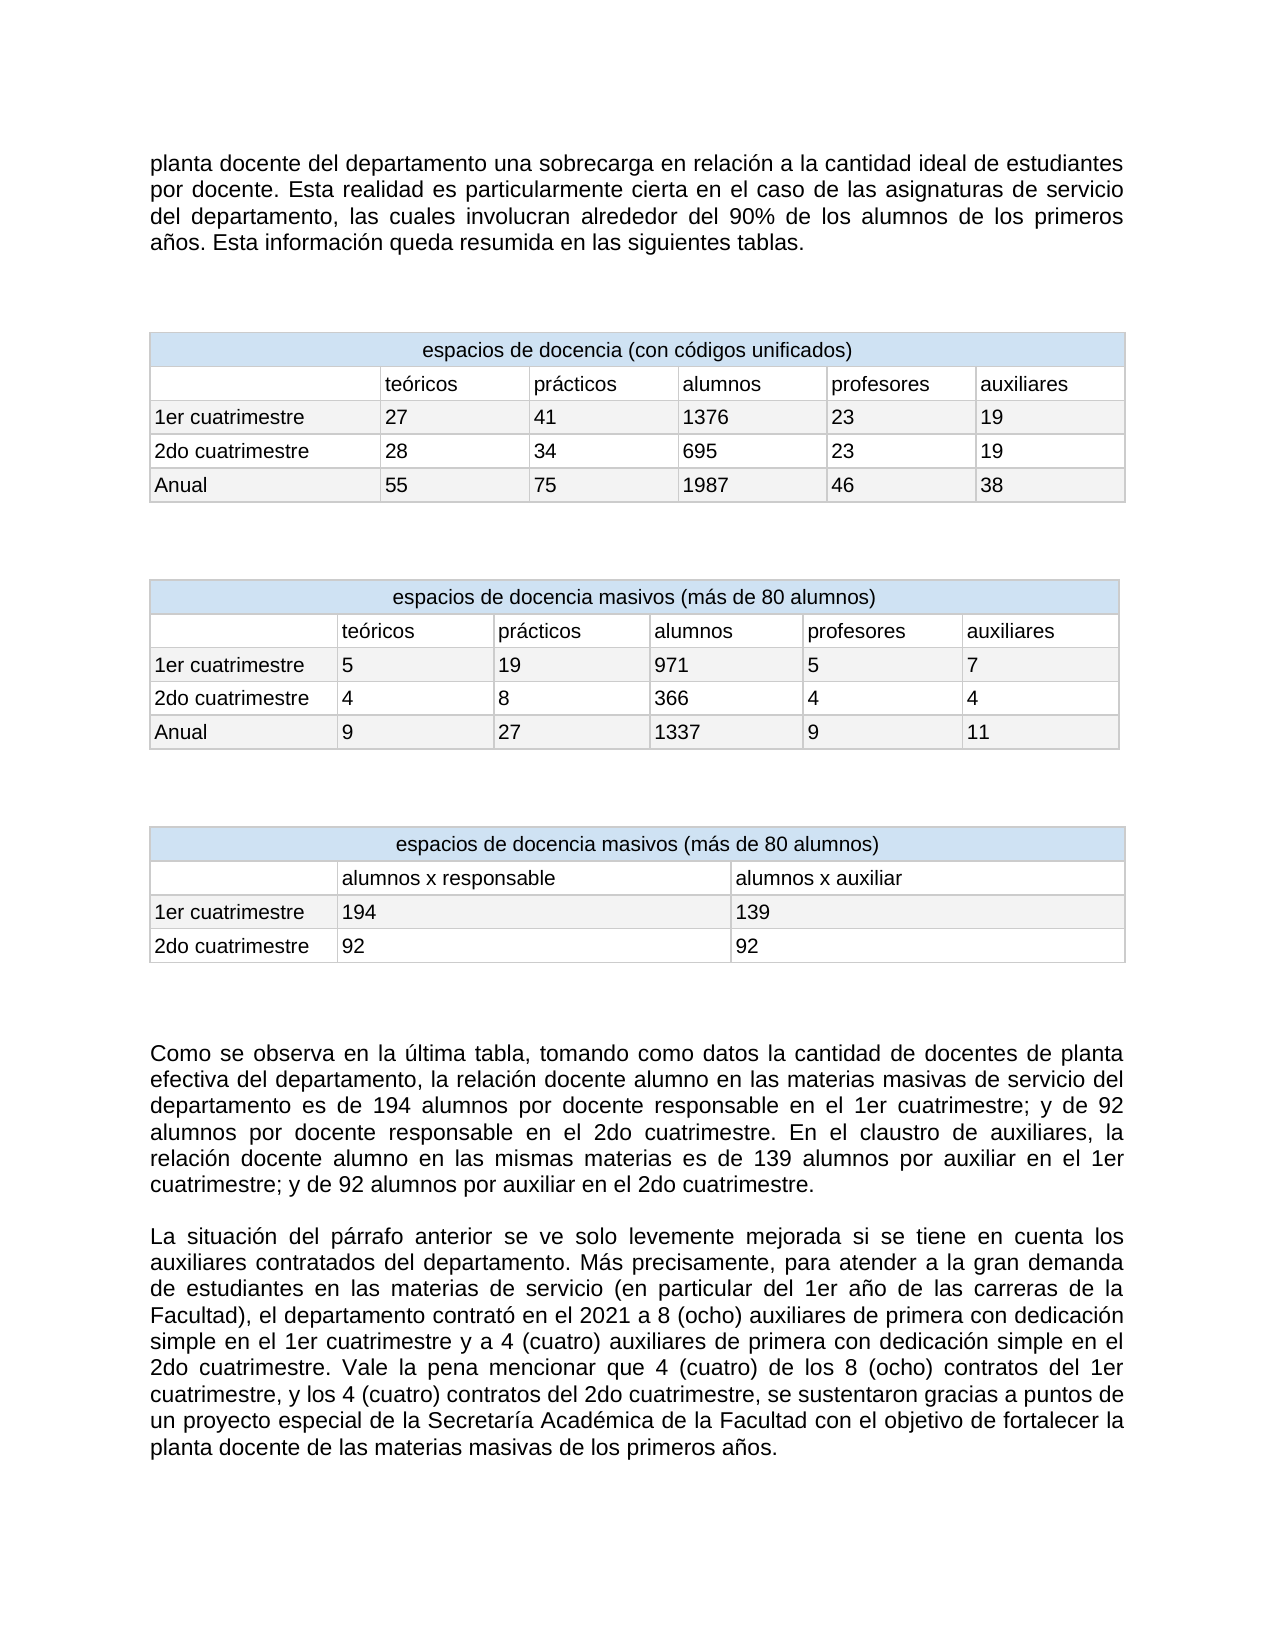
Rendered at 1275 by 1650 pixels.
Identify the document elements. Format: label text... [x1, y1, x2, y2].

table_cell 19 [977, 435, 1124, 467]
table_cell 11 [963, 716, 1118, 748]
table_cell Anual [151, 716, 337, 748]
table_cell [151, 862, 337, 894]
table_cell 7 [963, 648, 1118, 681]
table_cell 28 [381, 435, 529, 467]
table_header espacios de docencia masivos (más de 80 alumnos) [151, 828, 1124, 860]
table_cell 9 [804, 716, 962, 748]
table_cell profesores [828, 367, 975, 399]
table_cell 5 [338, 648, 493, 681]
table_cell 41 [530, 401, 678, 433]
table_header espacios de docencia (con códigos unificados) [151, 333, 1124, 366]
table_cell 2do cuatrimestre [151, 682, 337, 714]
table_cell 4 [963, 682, 1118, 714]
table_cell 1337 [651, 716, 802, 748]
table_cell prácticos [495, 615, 649, 647]
table_cell 1987 [679, 469, 826, 501]
table_cell 92 [338, 929, 730, 962]
table_cell 1376 [679, 401, 826, 433]
text Como se observa en la última tabla, tomando como datos la cantidad de docentes de planta efectiva del departamento, la relación docente alumno en las materias masivas de servicio del departamento es de 194 alumnos por docente responsable en el 1er cuatrimestre; y de 92 alumnos por docente responsable en el 2do cuatrimestre. En el claustro de auxiliares, la relación docente alumno en las mismas materias es de 139 alumnos por auxiliar en el 1er cuatrimestre; y de 92 alumnos por auxiliar en el 2do cuatrimestre. [150, 1039, 1125, 1198]
table_cell auxiliares [977, 367, 1124, 399]
table_cell [151, 615, 337, 647]
table_cell alumnos x auxiliar [732, 862, 1124, 894]
table_cell 38 [977, 469, 1124, 501]
table_cell alumnos [651, 615, 802, 647]
table_cell 8 [495, 682, 649, 714]
table_cell alumnos x responsable [338, 862, 730, 894]
table_cell 1er cuatrimestre [151, 648, 337, 681]
table_cell 27 [381, 401, 529, 433]
table_cell 139 [732, 896, 1124, 928]
table_cell 27 [495, 716, 649, 748]
table_cell auxiliares [963, 615, 1118, 647]
table_cell 75 [530, 469, 678, 501]
table_cell 23 [828, 435, 975, 467]
table_cell [151, 367, 380, 399]
table_cell 366 [651, 682, 802, 714]
table_cell 46 [828, 469, 975, 501]
table_cell 2do cuatrimestre [151, 929, 337, 962]
table_header espacios de docencia masivos (más de 80 alumnos) [151, 581, 1118, 613]
table_cell 19 [977, 401, 1124, 433]
table_cell prácticos [530, 367, 678, 399]
text planta docente del departamento una sobrecarga en relación a la cantidad ideal de estudiantes por docente. Esta realidad es particularmente cierta en el caso de las asignaturas de servicio del departamento, las cuales involucran alrededor del 90% de los alumnos de los primeros años. Esta información queda resumida en las siguientes tablas. [150, 150, 1125, 255]
table_cell 194 [338, 896, 730, 928]
table_cell 4 [338, 682, 493, 714]
table_cell 2do cuatrimestre [151, 435, 380, 467]
table_cell 19 [495, 648, 649, 681]
table_cell teóricos [338, 615, 493, 647]
table_cell 1er cuatrimestre [151, 401, 380, 433]
table_cell 9 [338, 716, 493, 748]
table_cell 1er cuatrimestre [151, 896, 337, 928]
table_cell 4 [804, 682, 962, 714]
text La situación del párrafo anterior se ve solo levemente mejorada si se tiene en cuenta los auxiliares contratados del departamento. Más precisamente, para atender a la gran demanda de estudiantes en las materias de servicio (en particular del 1er año de las carreras de la Facultad), el departamento contrató en el 2021 a 8 (ocho) auxiliares de primera con dedicación simple en el 1er cuatrimestre y a 4 (cuatro) auxiliares de primera con dedicación simple en el 2do cuatrimestre. Vale la pena mencionar que 4 (cuatro) de los 8 (ocho) contratos del 1er cuatrimestre, y los 4 (cuatro) contratos del 2do cuatrimestre, se sustentaron gracias a puntos de un proyecto especial de la Secretaría Académica de la Facultad con el objetivo de fortalecer la planta docente de las materias masivas de los primeros años. [150, 1223, 1125, 1460]
table_cell 55 [381, 469, 529, 501]
table_cell 34 [530, 435, 678, 467]
table_cell 971 [651, 648, 802, 681]
table_cell 92 [732, 929, 1124, 962]
table_cell Anual [151, 469, 380, 501]
table_cell 23 [828, 401, 975, 433]
table_cell 695 [679, 435, 826, 467]
table_cell teóricos [381, 367, 529, 399]
table_cell alumnos [679, 367, 826, 399]
table_cell 5 [804, 648, 962, 681]
table_cell profesores [804, 615, 962, 647]
